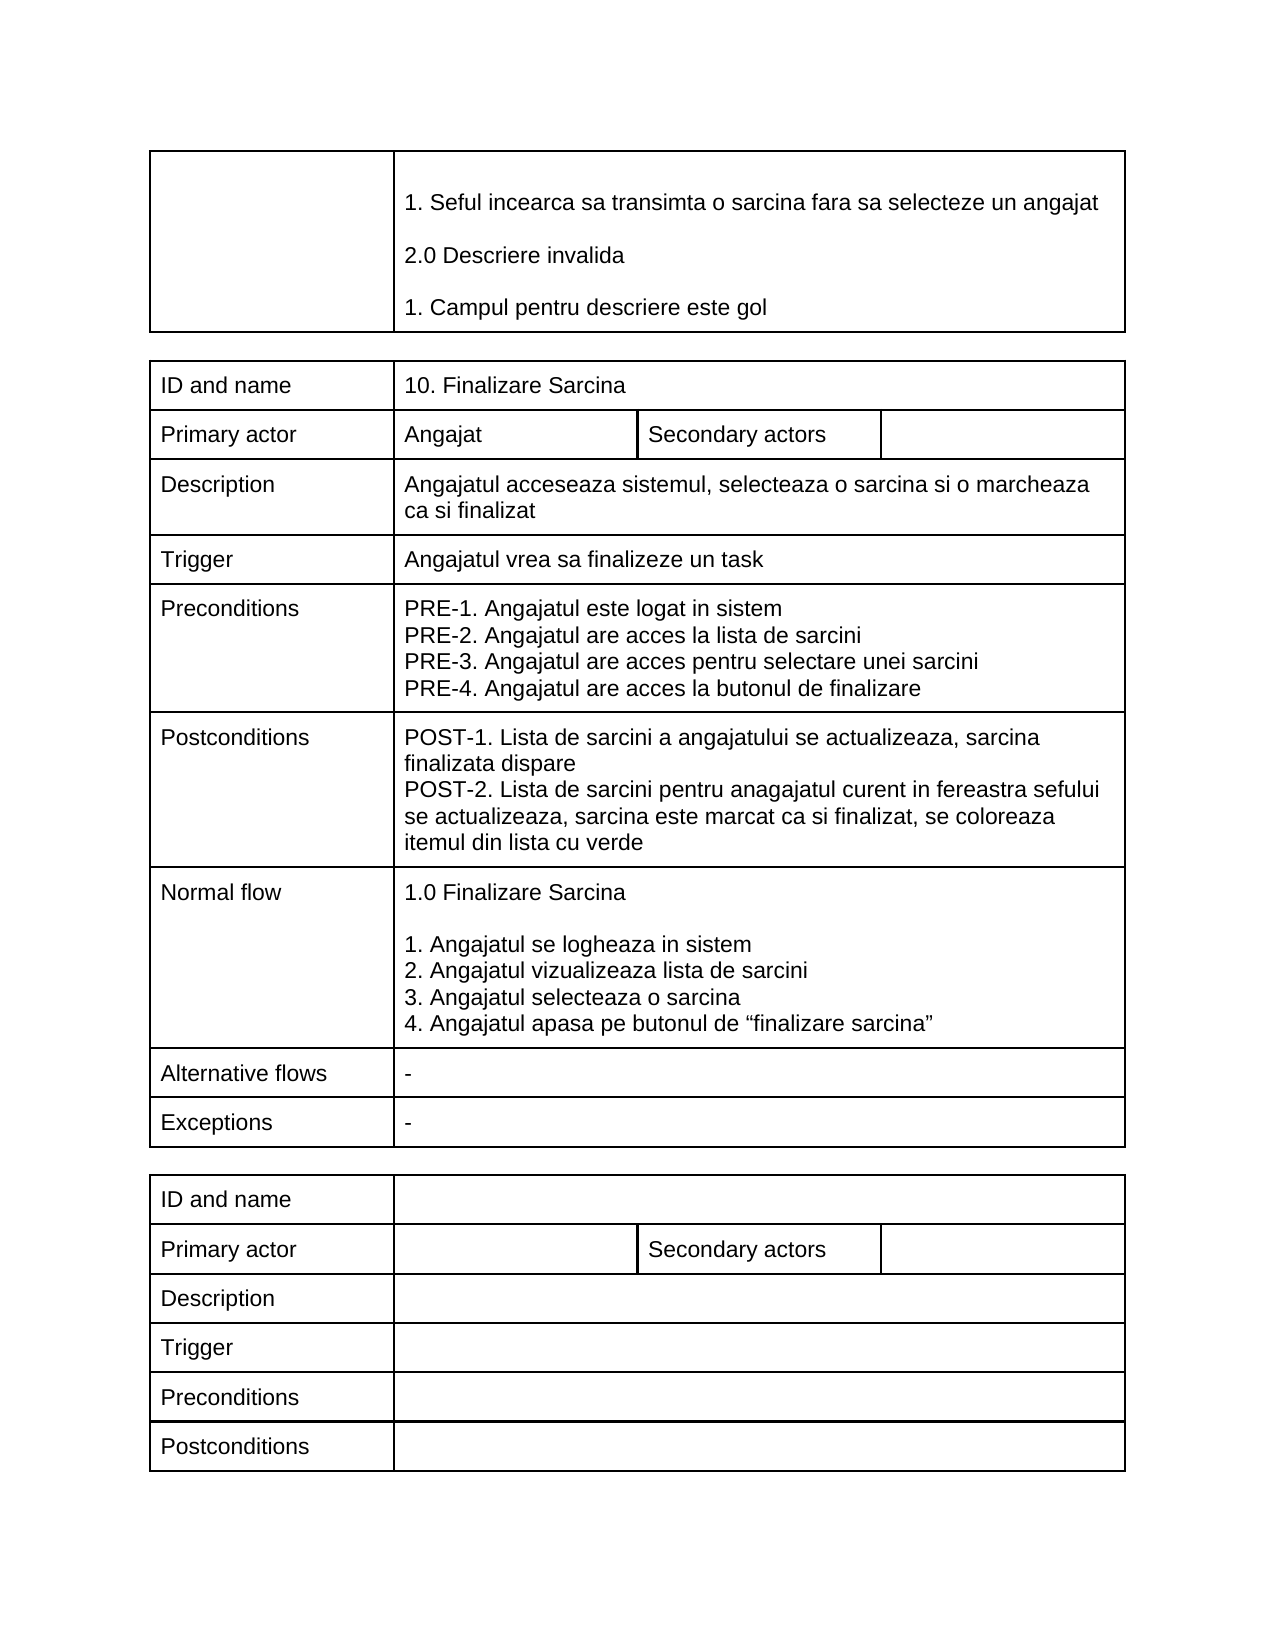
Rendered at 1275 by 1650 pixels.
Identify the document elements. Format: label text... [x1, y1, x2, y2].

table_cell Preconditions [151, 585, 393, 711]
table_cell [395, 1423, 1124, 1469]
table_cell Primary actor [151, 411, 393, 458]
table_cell 1. Seful incearca sa transimta o sarcina fara sa selecteze un angajat 2.0 Descriere invalida 1. Campul pentru descriere este gol [395, 152, 1124, 331]
table_cell - [395, 1098, 1124, 1146]
table_cell Primary actor [151, 1225, 393, 1272]
table_cell [395, 1275, 1124, 1322]
table_cell [395, 1373, 1124, 1420]
table_cell Postconditions [151, 713, 393, 866]
table_cell Angajat [395, 411, 636, 458]
table_cell - [395, 1049, 1124, 1096]
table_cell 1.0 Finalizare Sarcina 1. Angajatul se logheaza in sistem 2. Angajatul vizualizeaza lista de sarcini 3. Angajatul selecteaza o sarcina 4. Angajatul apasa pe butonul de “finalizare sarcina” [395, 868, 1124, 1047]
table_cell [395, 1225, 636, 1272]
table_cell Trigger [151, 536, 393, 583]
table_cell Description [151, 460, 393, 534]
table_cell POST-1. Lista de sarcini a angajatului se actualizeaza, sarcina finalizata dispare POST-2. Lista de sarcini pentru anagajatul curent in fereastra sefului se actualizeaza, sarcina este marcat ca si finalizat, se coloreaza itemul din lista cu verde [395, 713, 1124, 866]
table_cell Angajatul vrea sa finalizeze un task [395, 536, 1124, 583]
table_cell Secondary actors [639, 1225, 880, 1272]
table_header [395, 1176, 1124, 1223]
table_cell Postconditions [151, 1423, 393, 1469]
table_cell Secondary actors [639, 411, 880, 458]
table_cell Trigger [151, 1324, 393, 1371]
table_cell PRE-1. Angajatul este logat in sistem PRE-2. Angajatul are acces la lista de sarcini PRE-3. Angajatul are acces pentru selectare unei sarcini PRE-4. Angajatul are acces la butonul de finalizare [395, 585, 1124, 711]
table_cell Preconditions [151, 1373, 393, 1420]
table_header 10. Finalizare Sarcina [395, 362, 1124, 409]
table_cell Exceptions [151, 1098, 393, 1146]
table_cell [882, 411, 1124, 458]
table_cell [151, 152, 393, 331]
table_header ID and name [151, 1176, 393, 1223]
table_cell Normal flow [151, 868, 393, 1047]
table_cell [395, 1324, 1124, 1371]
table_cell Alternative flows [151, 1049, 393, 1096]
table_cell Angajatul acceseaza sistemul, selecteaza o sarcina si o marcheaza ca si finalizat [395, 460, 1124, 534]
table_header ID and name [151, 362, 393, 409]
table_cell Description [151, 1275, 393, 1322]
table_cell [882, 1225, 1124, 1272]
